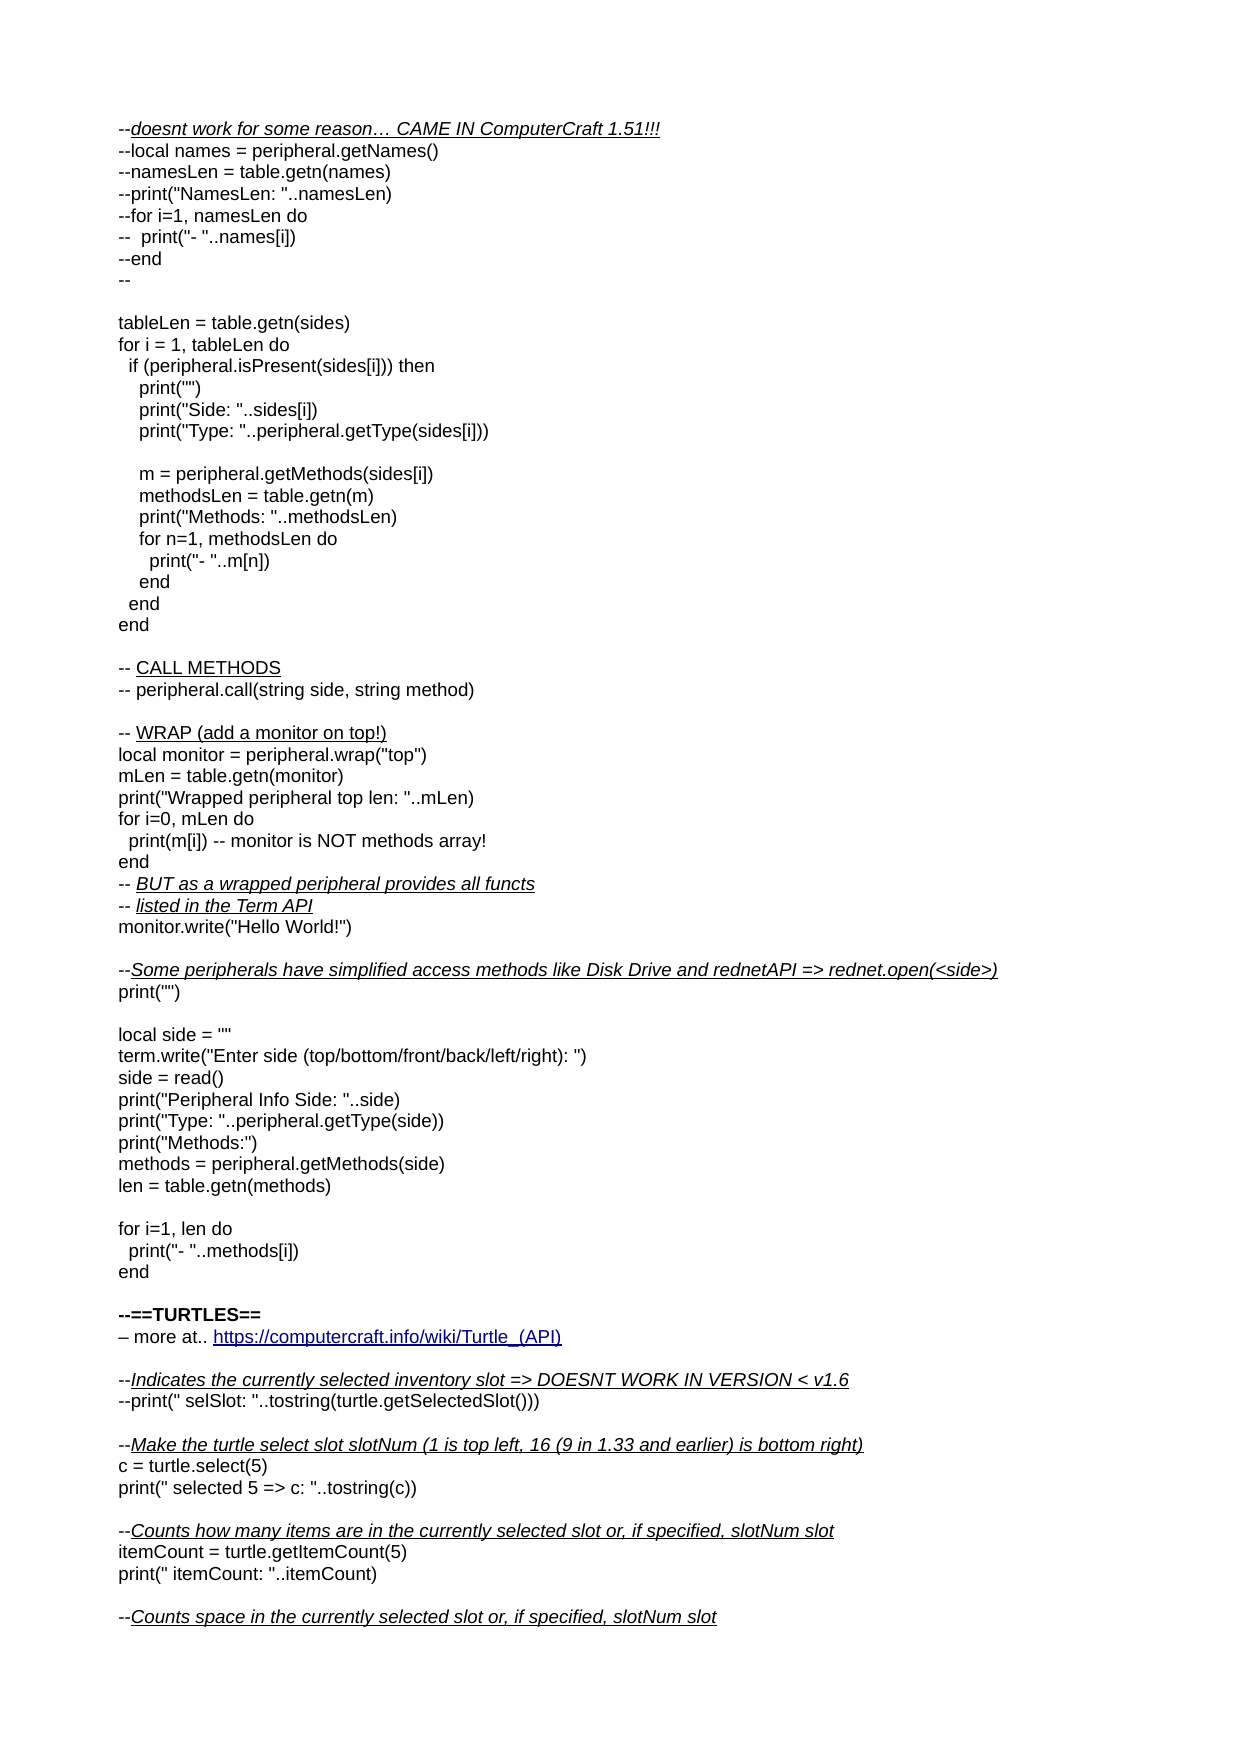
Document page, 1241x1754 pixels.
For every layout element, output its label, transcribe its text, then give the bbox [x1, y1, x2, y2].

text --Make the turtle select slot slotNum (1 is top left, 16 (9 in 1.33 and earlier) is bottom right) [118, 1433, 1122, 1455]
text itemCount = turtle.getItemCount(5) [118, 1541, 1122, 1563]
text tableLen = table.getn(sides) for i = 1, tableLen do if (peripheral.isPresent(sides[i])) then print("") print("Side: "..sides[i]) print("Type: "..peripheral.getType(sides[i])) m = peripheral.getMethods(sides[i]) methodsLen = table.getn(m) print("Methods: "..methodsLen) for n=1, methodsLen do print("- "..m[n]) end end end -- CALL METHODS -- peripheral.call(string side, string method) -- WRAP (add a monitor on top!) local monitor = peripheral.wrap("top") mLen = table.getn(monitor) print("Wrapped peripheral top len: "..mLen) for i=0, mLen do print(m[i]) -- monitor is NOT methods array! end -- BUT as a wrapped peripheral provides all functs -- listed in the Term API monitor.write("Hello World!") --Some peripherals have simplified access methods like Disk Drive and rednetAPI => rednet.open(<side>) [118, 291, 1122, 981]
text print("") local side = "" term.write("Enter side (top/bottom/front/back/left/right): ") side = read() print("Peripheral Info Side: "..side) print("Type: "..peripheral.getType(side)) print("Methods:") methods = peripheral.getMethods(side) len = table.getn(methods) for i=1, len do print("- "..methods[i]) end [118, 981, 1122, 1282]
text --==TURTLES== [118, 1282, 1122, 1326]
text --Indicates the currently selected inventory slot => DOESNT WORK IN VERSION < v1.6 [118, 1369, 1122, 1390]
text print(" selected 5 => c: "..tostring(c)) [118, 1477, 1122, 1498]
text --print(" selSlot: "..tostring(turtle.getSelectedSlot())) [118, 1390, 1122, 1412]
text --Counts how many items are in the currently selected slot or, if specified, slotNum slot [118, 1520, 1122, 1541]
text c = turtle.select(5) [118, 1455, 1122, 1477]
text – more at.. https://computercraft.info/wiki/Turtle_(API) [118, 1326, 1122, 1347]
text print(" itemCount: "..itemCount) [118, 1563, 1122, 1584]
text --Counts space in the currently selected slot or, if specified, slotNum slot [118, 1606, 1122, 1627]
text --doesnt work for some reason… CAME IN ComputerCraft 1.51!!! --local names = peripheral.getNames() --namesLen = table.getn(names) --print("NamesLen: "..namesLen) --for i=1, namesLen do -- print("- "..names[i]) --end -- [118, 118, 1122, 291]
